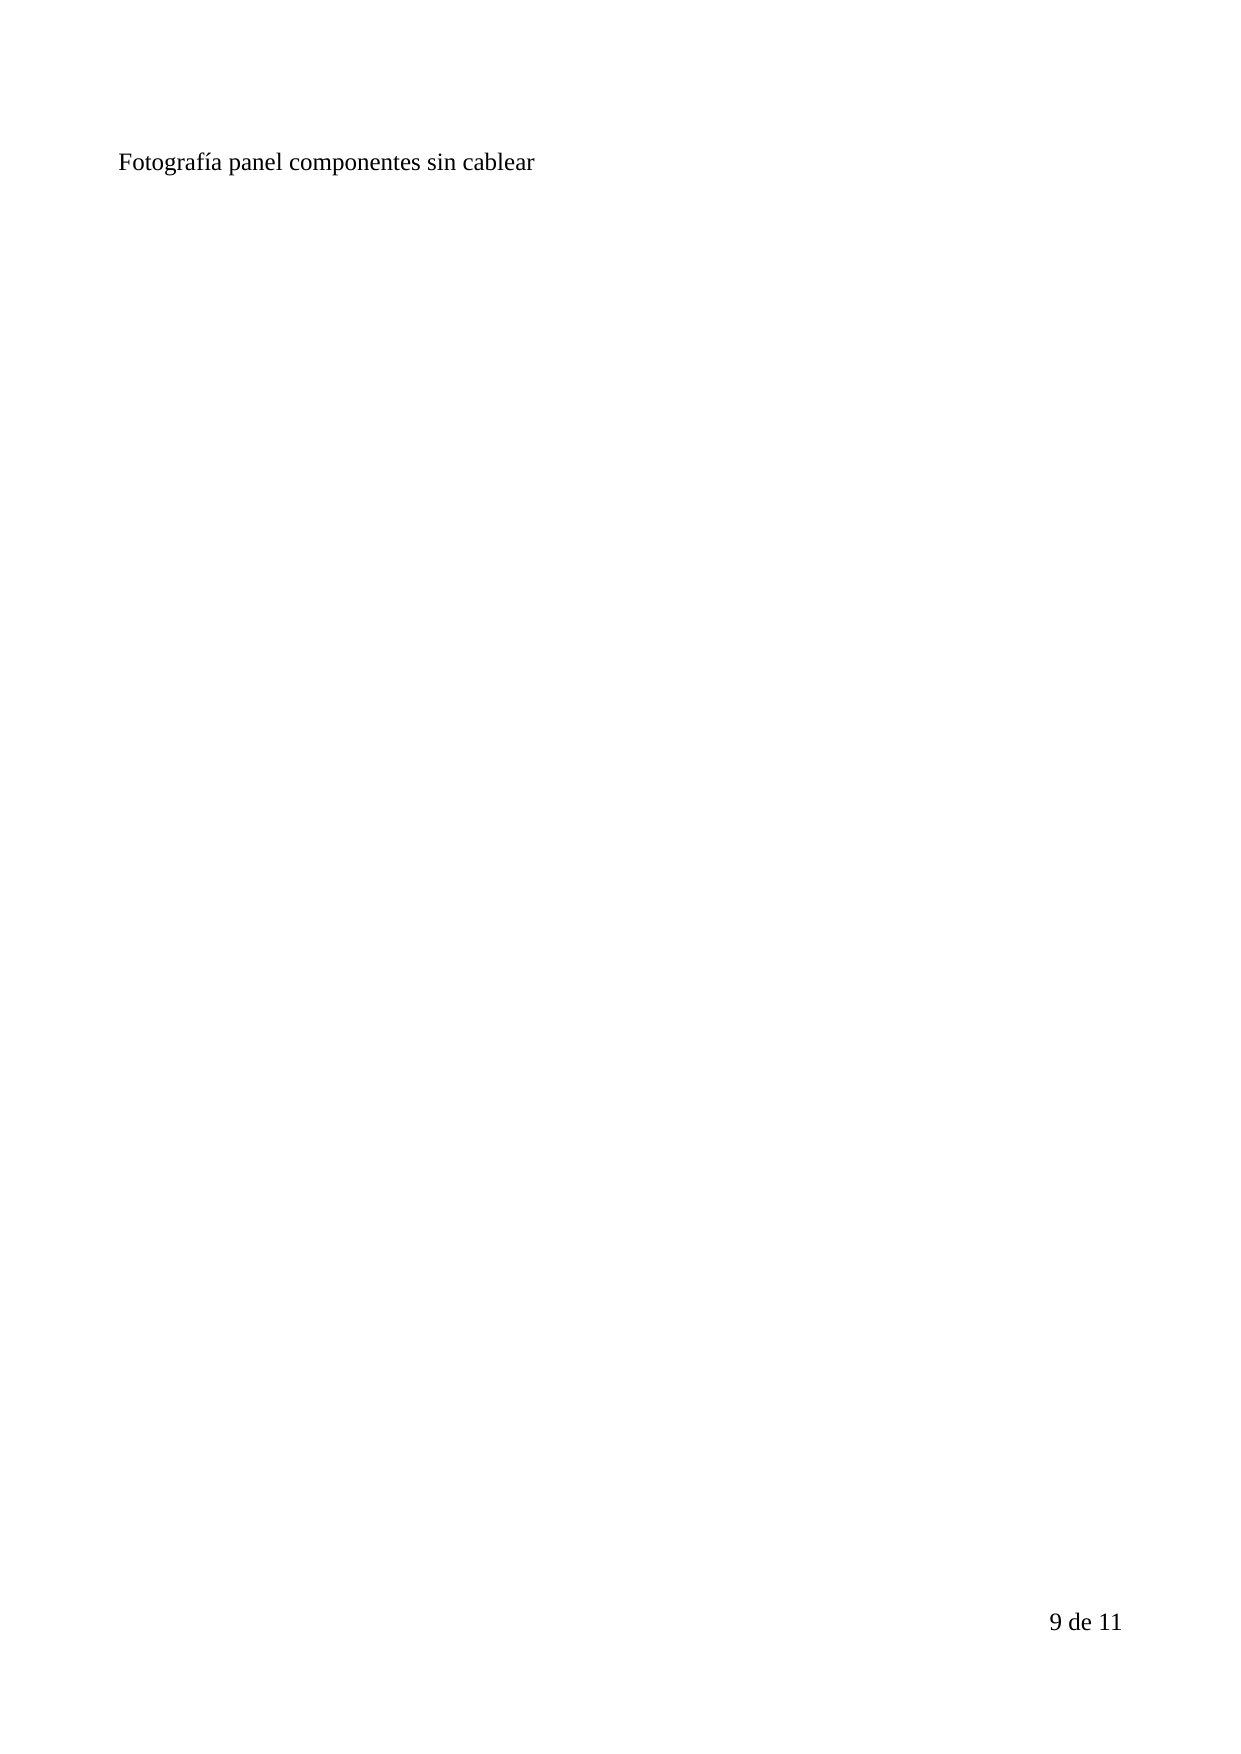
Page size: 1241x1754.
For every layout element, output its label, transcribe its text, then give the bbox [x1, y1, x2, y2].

text Fotografía panel componentes sin cablear [118, 147, 1122, 176]
